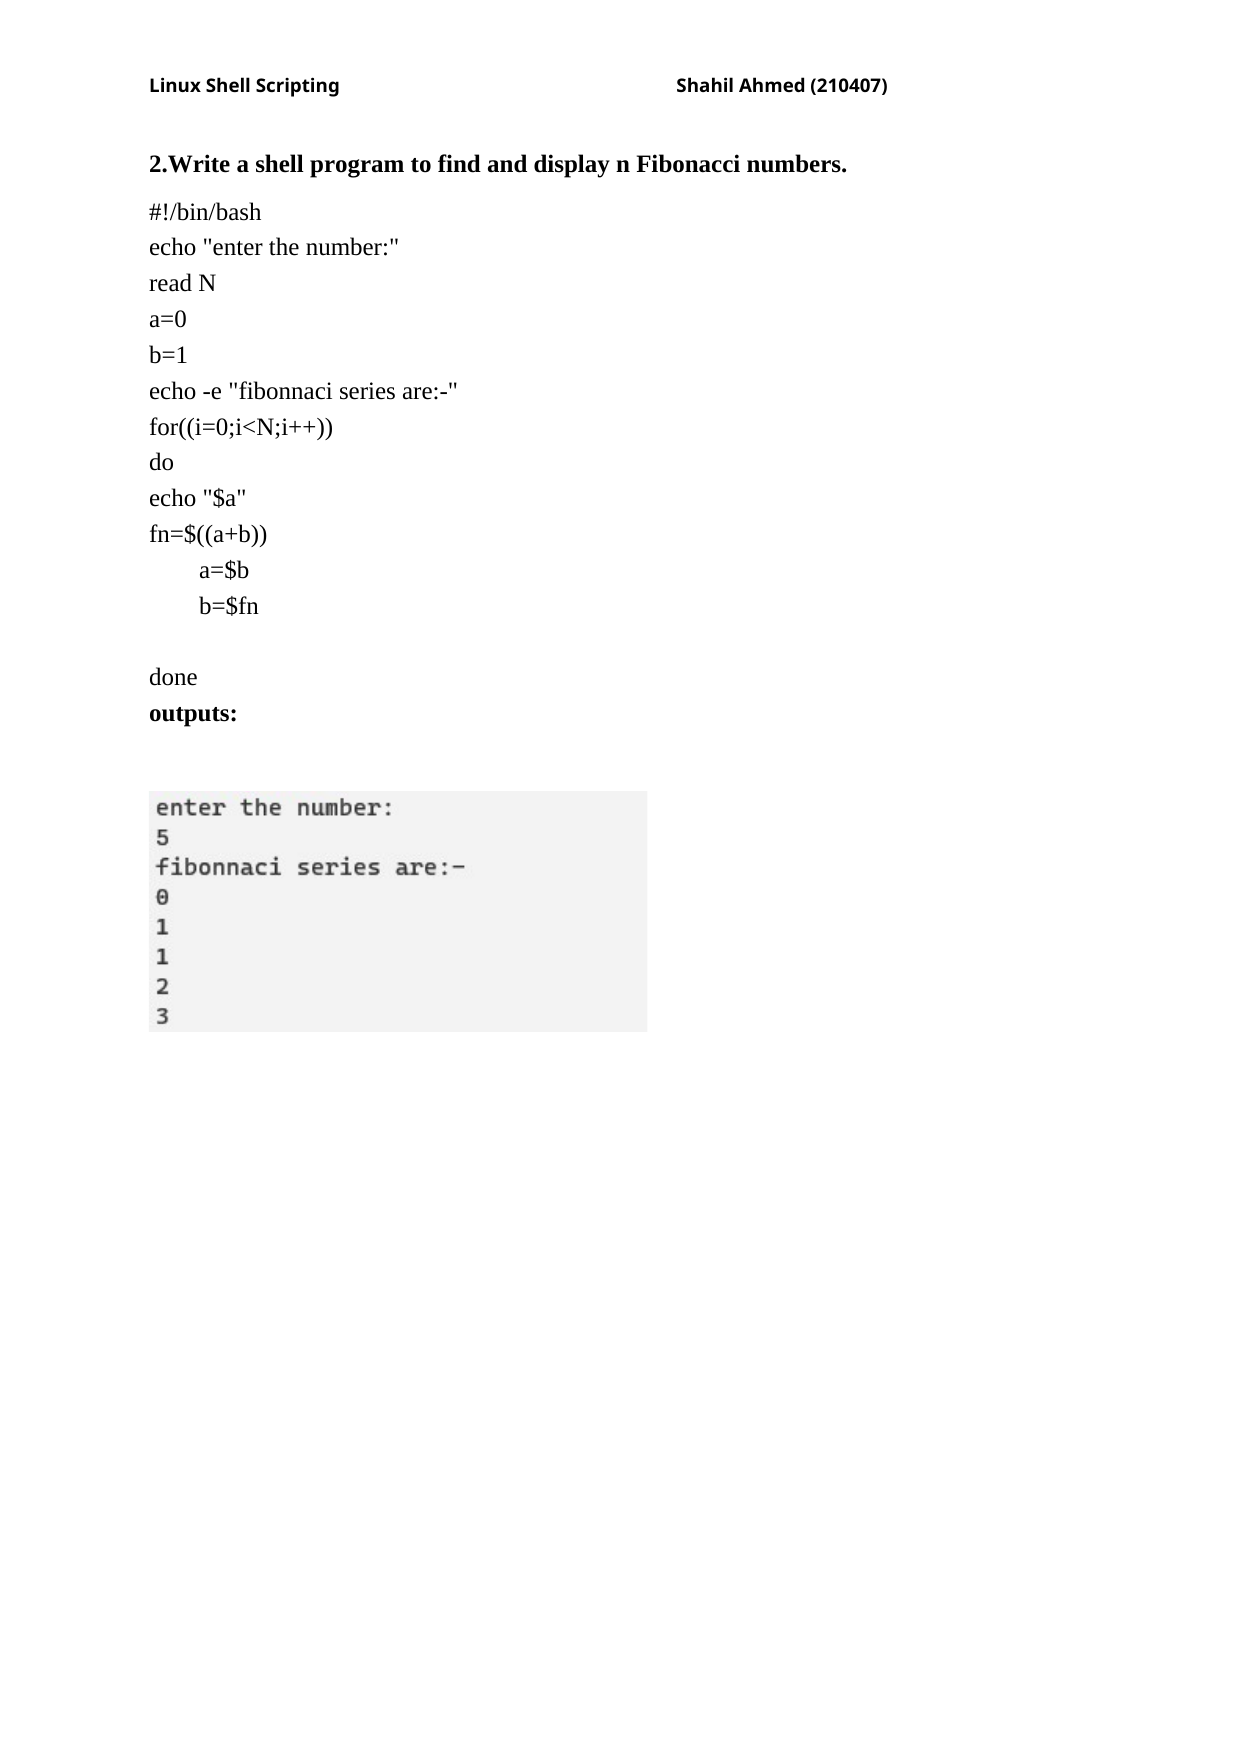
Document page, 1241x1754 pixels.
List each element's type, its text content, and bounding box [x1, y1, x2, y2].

text b=1 [149, 340, 1091, 369]
text read N [149, 268, 1091, 297]
text echo "enter the number:" [149, 232, 1091, 261]
text 2.Write a shell program to find and display n Fibonacci numbers. [149, 149, 1091, 178]
text outputs: [149, 698, 1091, 727]
text a=0 [149, 304, 1091, 333]
text do [149, 447, 1091, 476]
text fn=$((a+b)) [149, 519, 1091, 548]
text a=$b [149, 555, 1091, 584]
text done [149, 662, 1091, 691]
picture [148, 791, 648, 1032]
text for((i=0;i<N;i++)) [149, 412, 1091, 440]
text #!/bin/bash [149, 197, 1091, 225]
text echo -e "fibonnaci series are:-" [149, 376, 1091, 404]
text b=$fn [149, 591, 1091, 619]
text echo "$a" [149, 483, 1091, 512]
